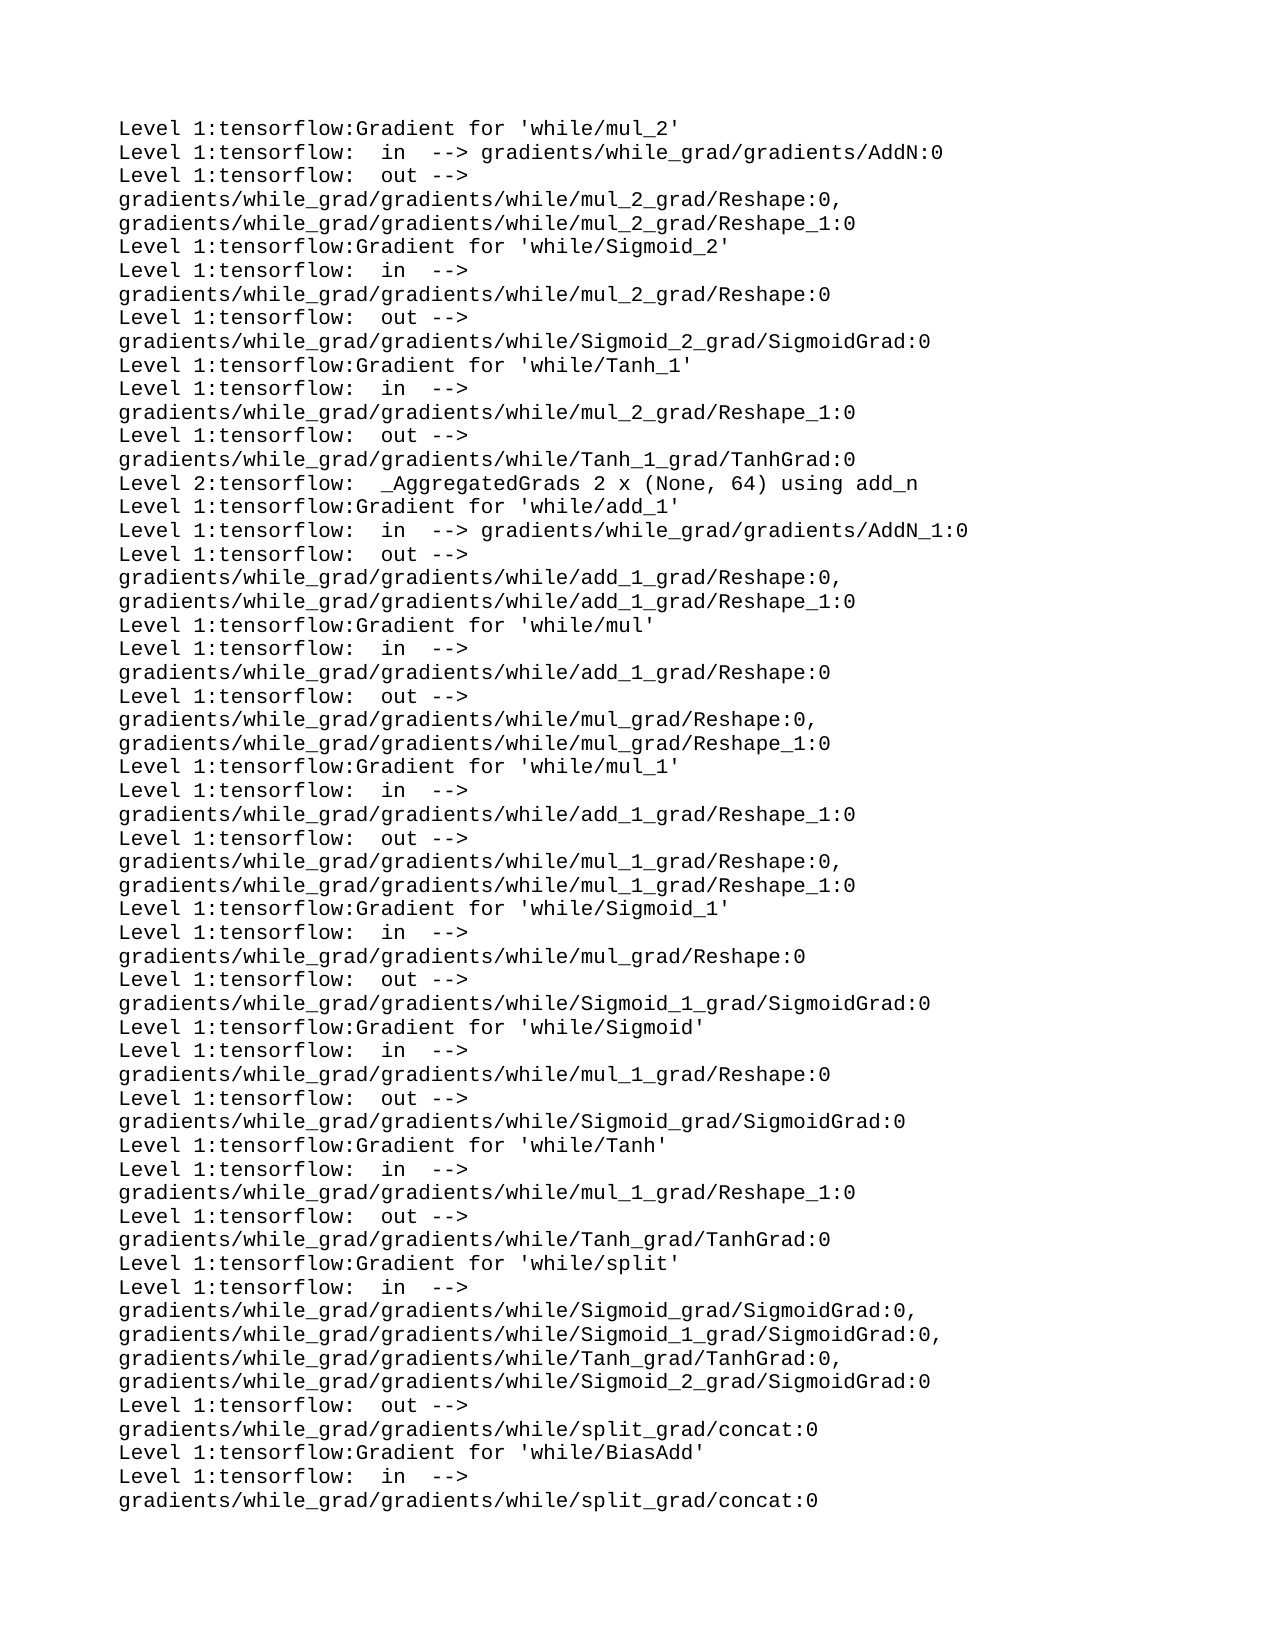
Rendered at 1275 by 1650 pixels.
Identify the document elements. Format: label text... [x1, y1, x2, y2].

text Level 1:tensorflow:Gradient for 'while/Sigmoid_1' [118, 898, 1157, 922]
text Level 1:tensorflow: out --> gradients/while_grad/gradients/while/Sigmoid_grad/SigmoidGrad:0 [118, 1088, 1157, 1135]
text Level 1:tensorflow: out --> gradients/while_grad/gradients/while/mul_grad/Reshape:0, gradients/while_grad/gradients/while/mul_grad/Reshape_1:0 [118, 686, 1157, 757]
text Level 1:tensorflow: out --> gradients/while_grad/gradients/while/split_grad/concat:0 [118, 1395, 1157, 1442]
text Level 1:tensorflow:Gradient for 'while/split' [118, 1253, 1157, 1277]
text Level 1:tensorflow: out --> gradients/while_grad/gradients/while/Tanh_1_grad/TanhGrad:0 [118, 426, 1157, 473]
text Level 1:tensorflow:Gradient for 'while/mul_1' [118, 757, 1157, 780]
text Level 1:tensorflow:Gradient for 'while/add_1' [118, 496, 1157, 520]
text Level 1:tensorflow: out --> gradients/while_grad/gradients/while/Tanh_grad/TanhGrad:0 [118, 1206, 1157, 1253]
text Level 1:tensorflow: in --> gradients/while_grad/gradients/AddN_1:0 [118, 520, 1157, 544]
text Level 1:tensorflow:Gradient for 'while/BiasAdd' [118, 1442, 1157, 1466]
text Level 1:tensorflow: in --> gradients/while_grad/gradients/AddN:0 [118, 142, 1157, 165]
text Level 1:tensorflow: in --> gradients/while_grad/gradients/while/mul_1_grad/Reshape_1:0 [118, 1158, 1157, 1206]
text Level 1:tensorflow: in --> gradients/while_grad/gradients/while/add_1_grad/Reshape:0 [118, 638, 1157, 686]
text Level 1:tensorflow: in --> gradients/while_grad/gradients/while/Sigmoid_grad/SigmoidGrad:0, gradients/while_grad/gradients/while/Sigmoid_1_grad/SigmoidGrad:0, gradients/while_grad/gradients/while/Tanh_grad/TanhGrad:0, gradients/while_grad/gradients/while/Sigmoid_2_grad/SigmoidGrad:0 [118, 1277, 1157, 1395]
text Level 1:tensorflow:Gradient for 'while/Tanh' [118, 1135, 1157, 1158]
text Level 1:tensorflow:Gradient for 'while/Sigmoid_2' [118, 236, 1157, 260]
text Level 1:tensorflow: out --> gradients/while_grad/gradients/while/mul_1_grad/Reshape:0, gradients/while_grad/gradients/while/mul_1_grad/Reshape_1:0 [118, 827, 1157, 898]
text Level 1:tensorflow: in --> gradients/while_grad/gradients/while/mul_1_grad/Reshape:0 [118, 1040, 1157, 1088]
text Level 1:tensorflow: in --> gradients/while_grad/gradients/while/mul_grad/Reshape:0 [118, 922, 1157, 969]
text Level 1:tensorflow:Gradient for 'while/mul' [118, 615, 1157, 638]
text Level 1:tensorflow:Gradient for 'while/Sigmoid' [118, 1017, 1157, 1040]
text Level 1:tensorflow: in --> gradients/while_grad/gradients/while/mul_2_grad/Reshape:0 [118, 260, 1157, 307]
text Level 2:tensorflow: _AggregatedGrads 2 x (None, 64) using add_n [118, 473, 1157, 496]
text Level 1:tensorflow: out --> gradients/while_grad/gradients/while/mul_2_grad/Reshape:0, gradients/while_grad/gradients/while/mul_2_grad/Reshape_1:0 [118, 165, 1157, 236]
text Level 1:tensorflow: in --> gradients/while_grad/gradients/while/add_1_grad/Reshape_1:0 [118, 780, 1157, 827]
text Level 1:tensorflow: out --> gradients/while_grad/gradients/while/Sigmoid_2_grad/SigmoidGrad:0 [118, 307, 1157, 354]
text Level 1:tensorflow: in --> gradients/while_grad/gradients/while/mul_2_grad/Reshape_1:0 [118, 378, 1157, 426]
text Level 1:tensorflow:Gradient for 'while/mul_2' [118, 118, 1157, 142]
text Level 1:tensorflow: in --> gradients/while_grad/gradients/while/split_grad/concat:0 [118, 1466, 1157, 1513]
text Level 1:tensorflow: out --> gradients/while_grad/gradients/while/Sigmoid_1_grad/SigmoidGrad:0 [118, 969, 1157, 1017]
text Level 1:tensorflow: out --> gradients/while_grad/gradients/while/add_1_grad/Reshape:0, gradients/while_grad/gradients/while/add_1_grad/Reshape_1:0 [118, 544, 1157, 615]
text Level 1:tensorflow:Gradient for 'while/Tanh_1' [118, 354, 1157, 378]
